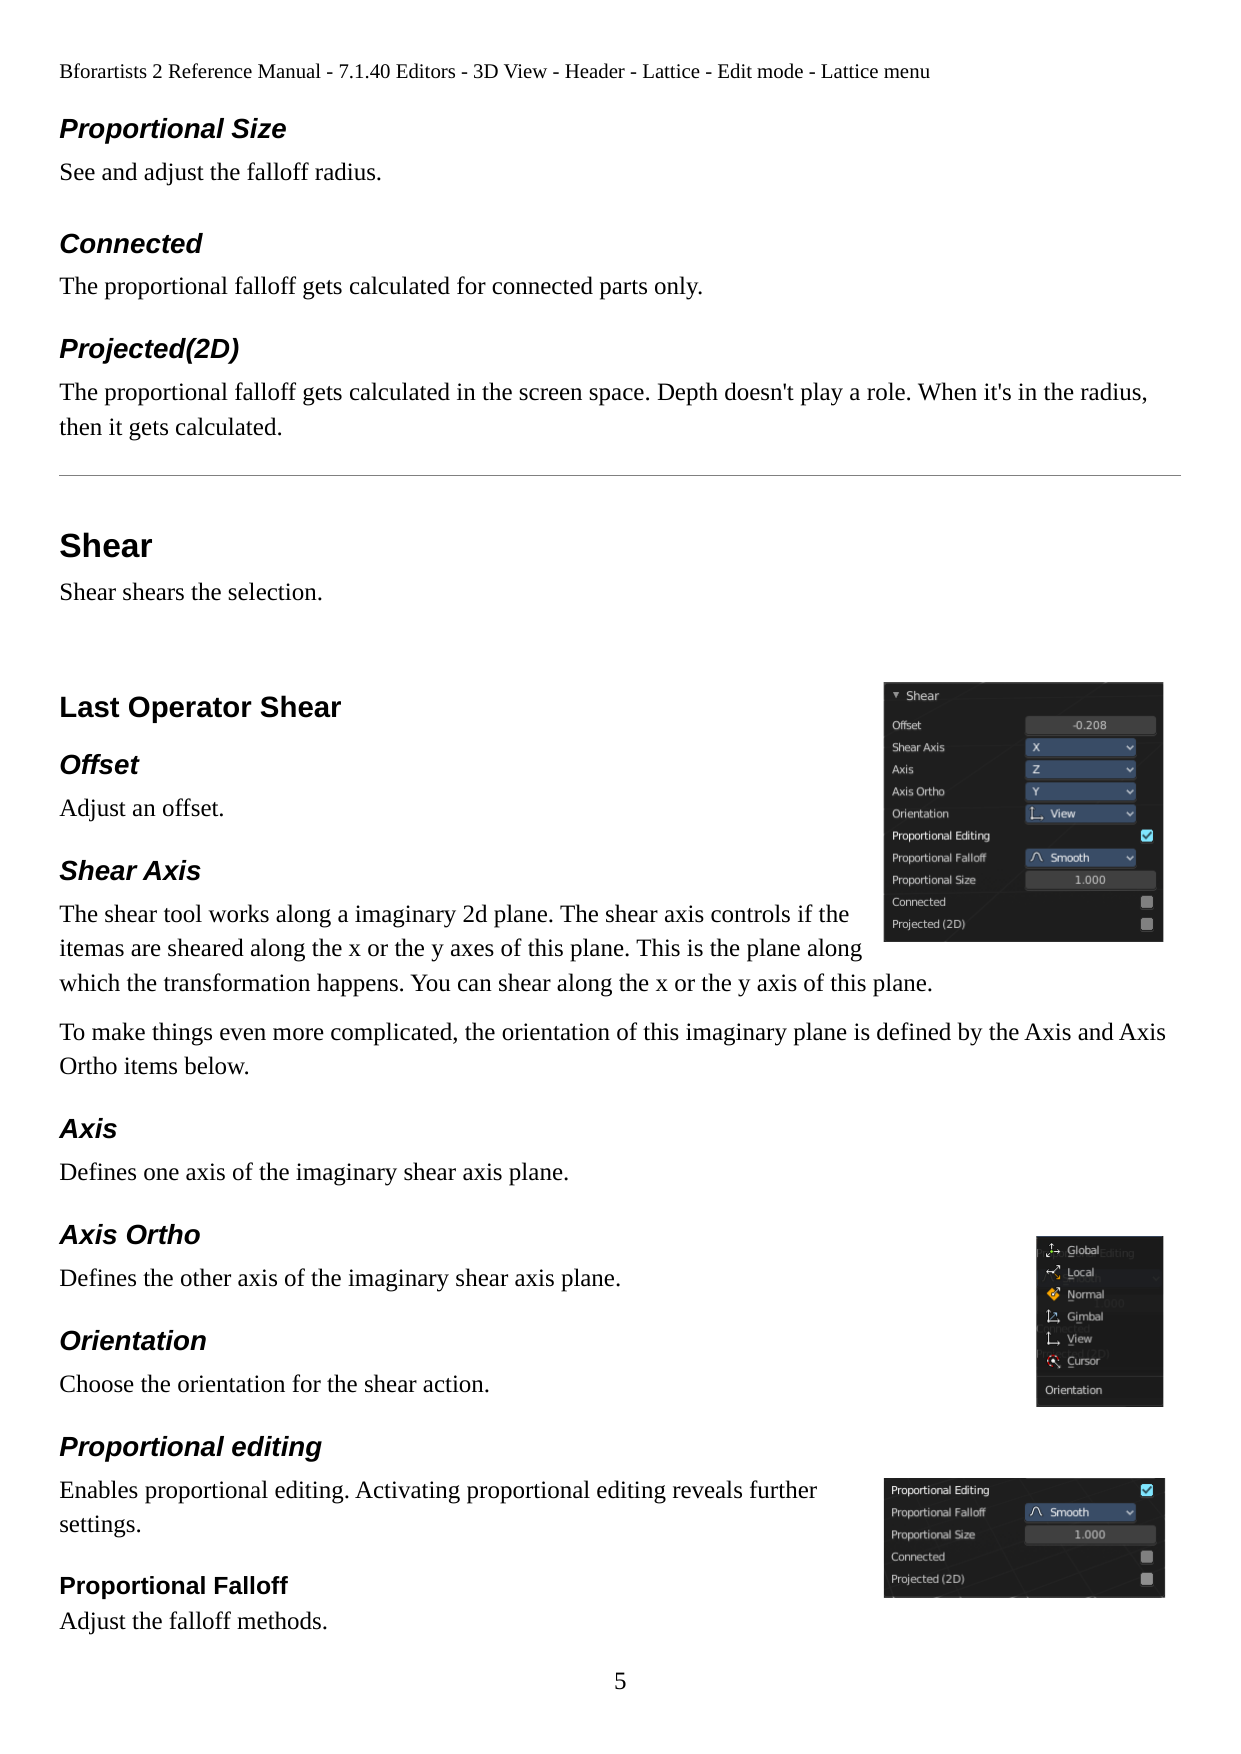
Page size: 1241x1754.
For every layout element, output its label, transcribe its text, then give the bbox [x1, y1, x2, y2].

subtitle Orientation [59, 1325, 1036, 1357]
text The proportional falloff gets calculated in the screen space. Depth doesn't play a role. When it's in the radius, then it gets calculated. [59, 377, 1181, 441]
subtitle Offset [59, 748, 883, 780]
picture [883, 1478, 1166, 1598]
subtitle Proportional Falloff [59, 1571, 1181, 1599]
subtitle [1164, 1325, 1181, 1357]
subtitle Axis Ortho [59, 1219, 1181, 1251]
picture [883, 682, 1164, 942]
text Defines the other axis of the imaginary shear axis plane. [59, 1263, 1036, 1292]
text Choose the orientation for the shear action. [59, 1369, 1036, 1398]
subtitle [1164, 690, 1181, 723]
text Defines one axis of the imaginary shear axis plane. [59, 1157, 1181, 1186]
text The shear tool works along a imaginary 2d plane. The shear axis controls if the itemas are sheared along the x or the y axes of this plane. This is the plane along which the transformation happens. You can shear along the x or the y axis of this plane. [59, 899, 1181, 996]
picture [1036, 1236, 1164, 1407]
subtitle Shear [59, 526, 1181, 564]
subtitle [1164, 854, 1181, 886]
subtitle [1164, 748, 1181, 780]
subtitle Projected(2D) [59, 333, 1181, 365]
text Adjust an offset. [59, 793, 883, 822]
text Adjust the falloff methods. [59, 1606, 1181, 1634]
text The proportional falloff gets calculated for connected parts only. [59, 271, 1181, 300]
text Shear shears the selection. [59, 577, 1181, 606]
text See and adjust the falloff radius. [59, 157, 1181, 186]
subtitle Shear Axis [59, 854, 883, 886]
subtitle Axis [59, 1113, 1181, 1145]
subtitle Proportional editing [59, 1431, 1181, 1462]
text [1164, 793, 1181, 822]
text Enables proportional editing. Activating proportional editing reveals further settings. [59, 1475, 1181, 1538]
subtitle Last Operator Shear [59, 690, 883, 723]
text To make things even more complicated, the orientation of this imaginary plane is defined by the Axis and Axis Ortho items below. [59, 1017, 1181, 1080]
subtitle Proportional Size [59, 113, 1181, 144]
subtitle Connected [59, 227, 1181, 259]
